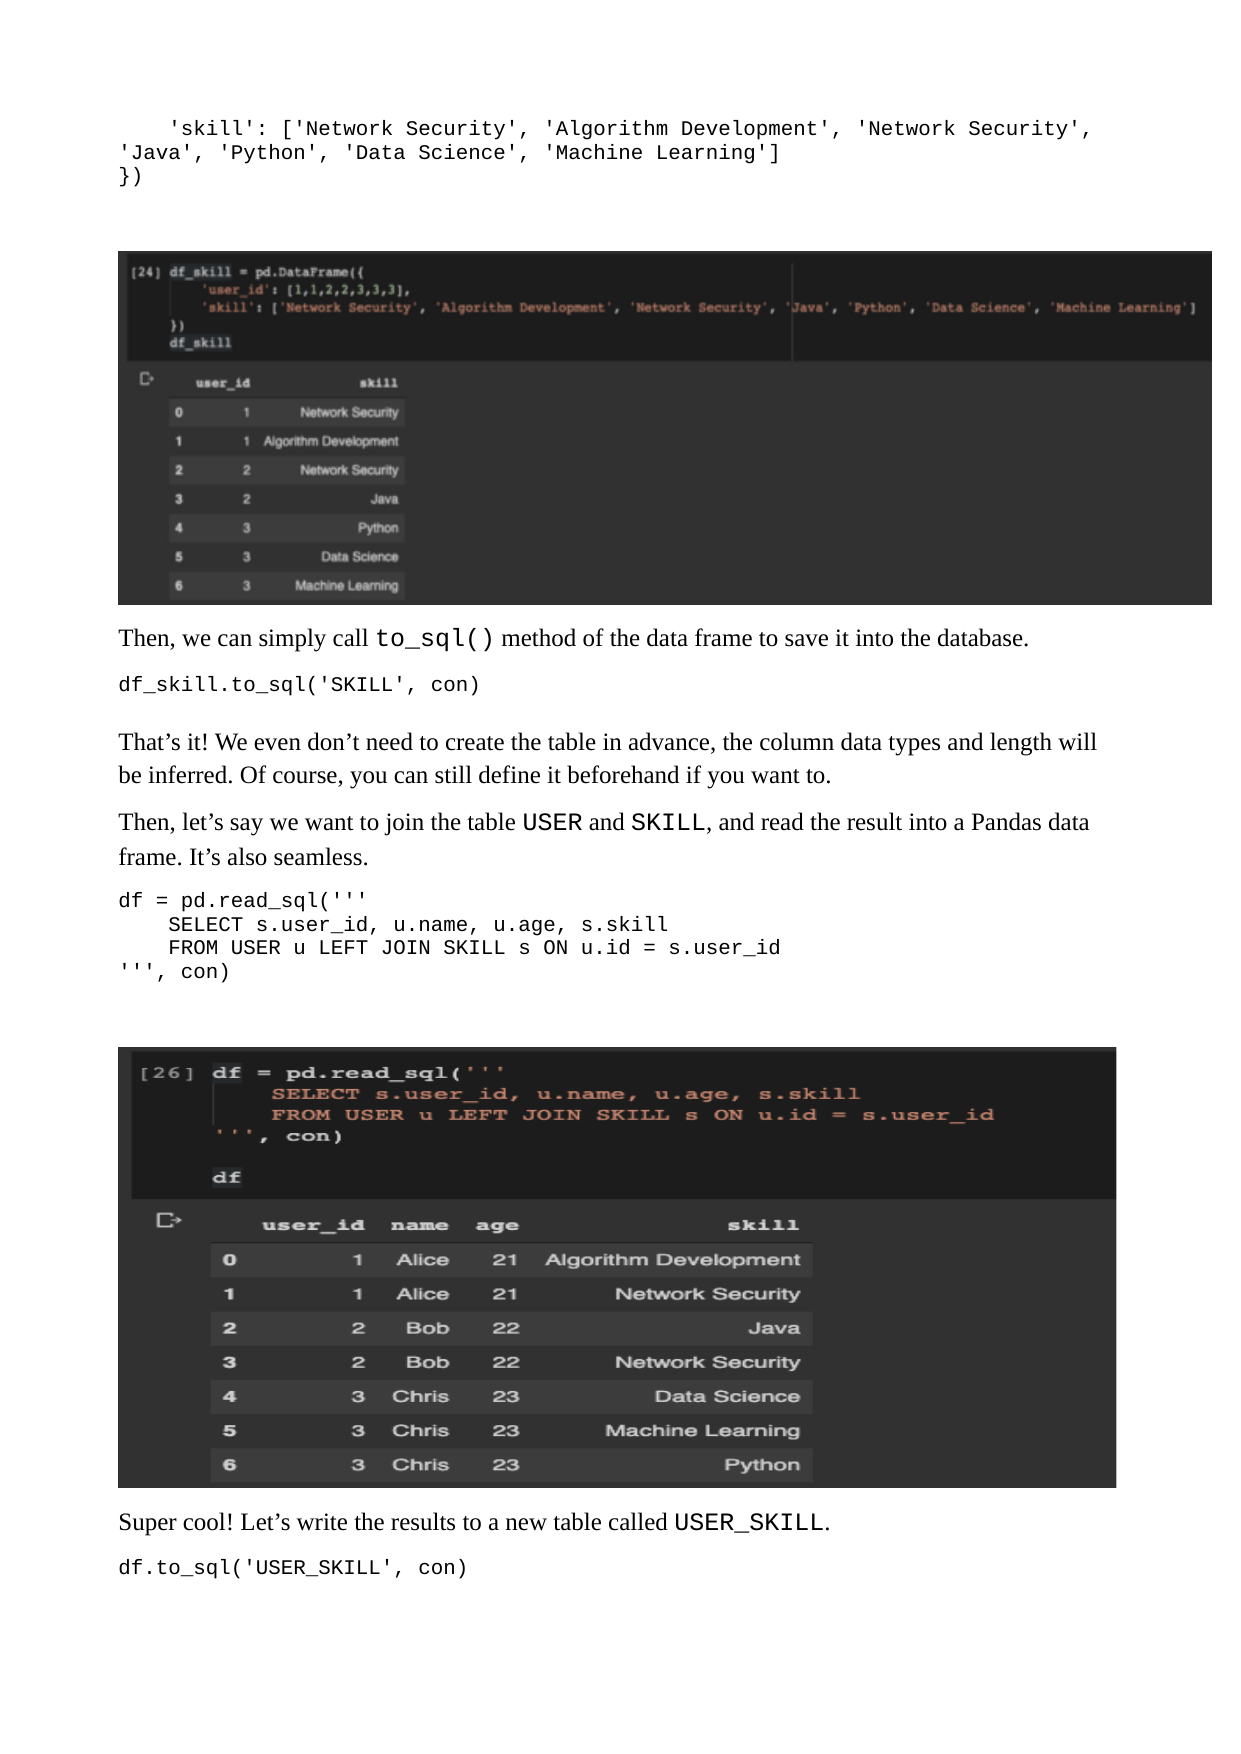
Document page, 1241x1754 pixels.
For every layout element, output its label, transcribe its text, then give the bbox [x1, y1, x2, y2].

picture [118, 1047, 1117, 1488]
text df = pd.read_sql(''' [118, 890, 1122, 914]
text That’s it! We even don’t need to create the table in advance, the column data types and length will be inferred. Of course, you can still define it beforehand if you want to. [118, 727, 1122, 788]
text SELECT s.user_id, u.name, u.age, s.skill [118, 914, 1122, 937]
text Super cool! Let’s write the results to a new table called USER_SKILL. [118, 1507, 1122, 1538]
text }) [118, 165, 1122, 189]
text 'skill': ['Network Security', 'Algorithm Development', 'Network Security', 'Java', 'Python', 'Data Science', 'Machine Learning'] [118, 118, 1122, 165]
picture [118, 251, 1212, 605]
text ''', con) [118, 961, 1122, 984]
text Then, let’s say we want to join the table USER and SKILL, and read the result into a Pandas data frame. It’s also seamless. [118, 807, 1122, 871]
text Then, we can simply call to_sql() method of the data frame to save it into the database. [118, 623, 1122, 654]
text FROM USER u LEFT JOIN SKILL s ON u.id = s.user_id [118, 937, 1122, 961]
text df_skill.to_sql('SKILL', con) [118, 673, 1122, 697]
text df.to_sql('USER_SKILL', con) [118, 1557, 1122, 1581]
